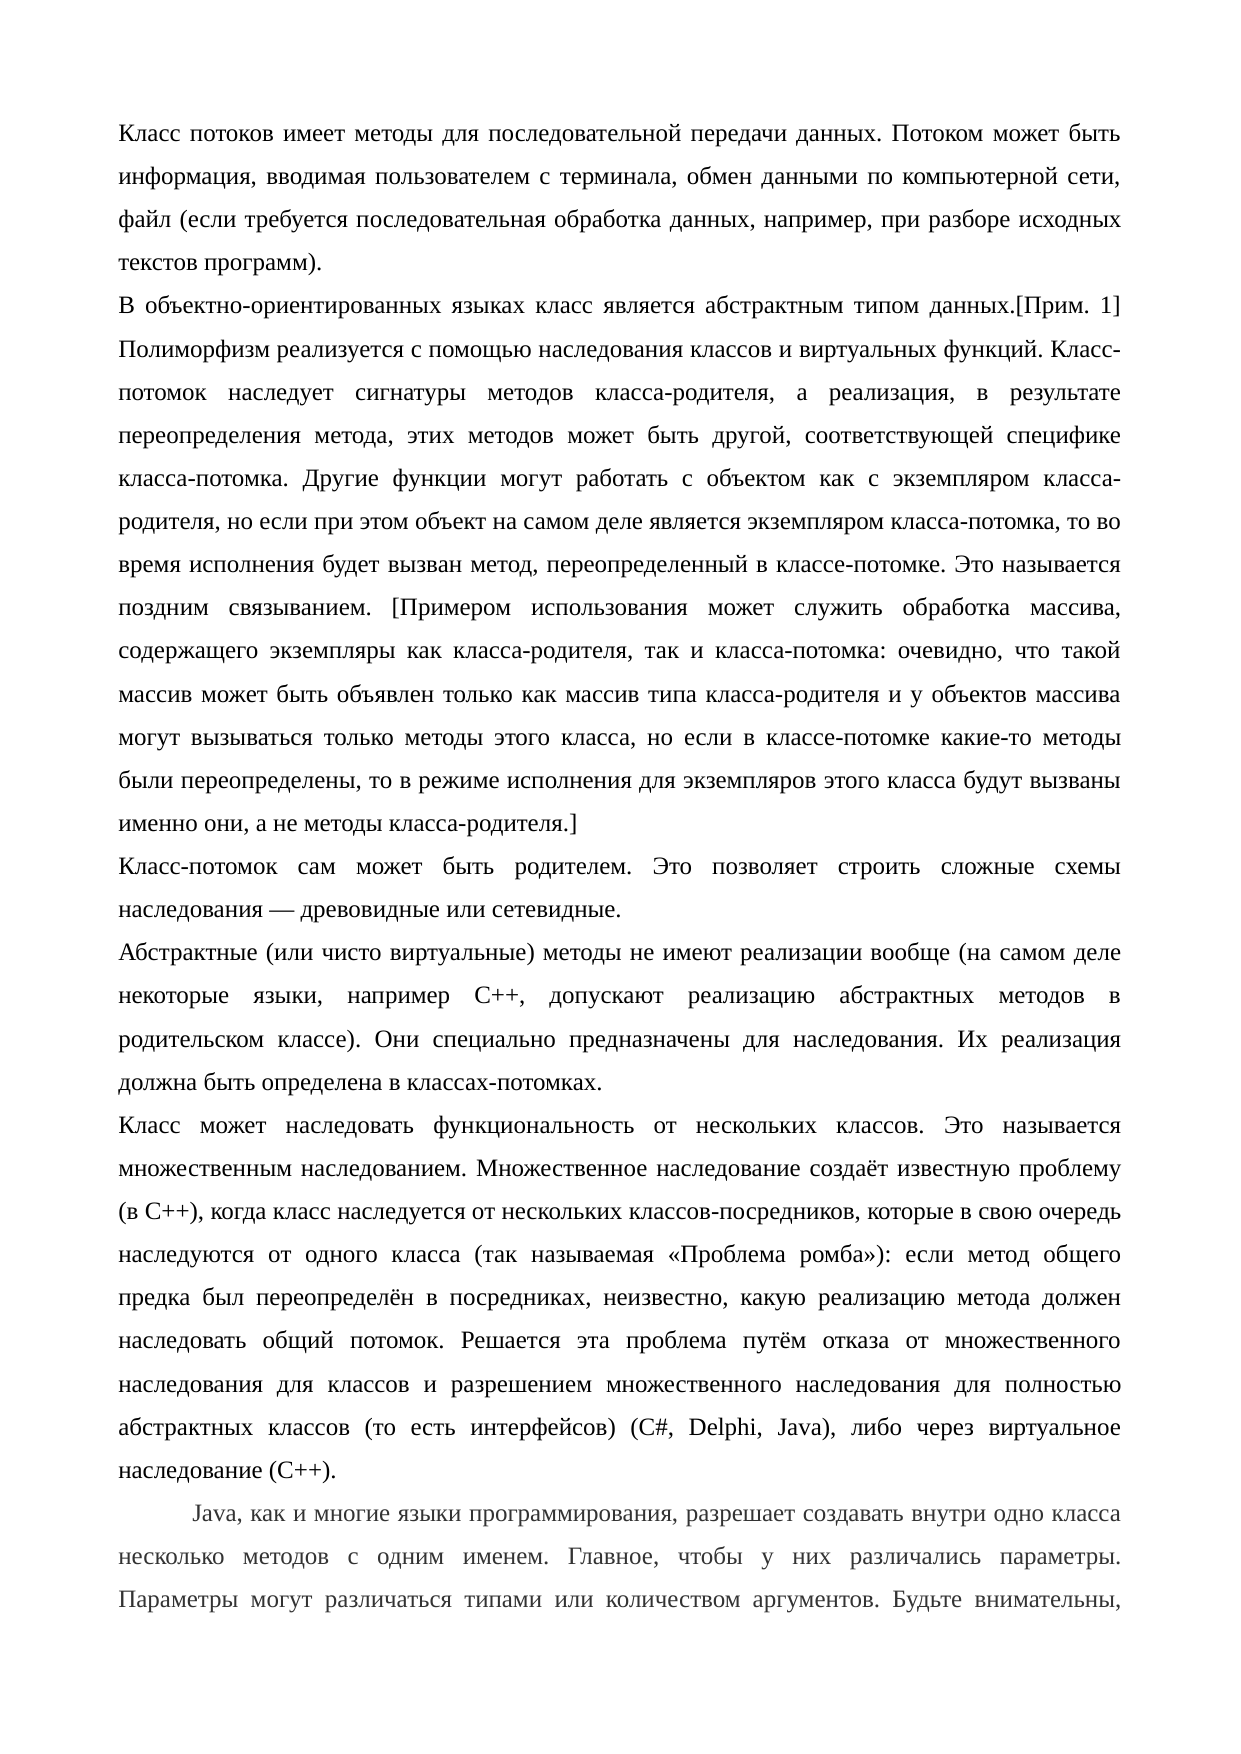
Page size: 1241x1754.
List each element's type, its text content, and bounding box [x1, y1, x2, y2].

text Абстрактные (или чисто виртуальные) методы не имеют реализации вообще (на самом деле некоторые языки, например C++, допускают реализацию абстрактных методов в родительском классе). Они специально предназначены для наследования. Их реализация должна быть определена в классах-потомках. [118, 937, 1122, 1096]
text Java, как и многие языки программирования, разрешает создавать внутри одно класса несколько методов с одним именем. Главное, чтобы у них различались параметры. Параметры могут различаться типами или количеством аргументов. Будьте внимательны, [118, 1498, 1122, 1613]
text Класс-потомок сам может быть родителем. Это позволяет строить сложные схемы наследования — древовидные или сетевидные. [118, 851, 1122, 923]
text Класс может наследовать функциональность от нескольких классов. Это называется множественным наследованием. Множественное наследование создаёт известную проблему (в C++), когда класс наследуется от нескольких классов-посредников, которые в свою очередь наследуются от одного класса (так называемая «Проблема ромба»): если метод общего предка был переопределён в посредниках, неизвестно, какую реализацию метода должен наследовать общий потомок. Решается эта проблема путём отказа от множественного наследования для классов и разрешением множественного наследования для полностью абстрактных классов (то есть интерфейсов) (C#, Delphi, Java), либо через виртуальное наследование (C++). [118, 1110, 1122, 1484]
text В объектно-ориентированных языках класс является абстрактным типом данных.[Прим. 1] Полиморфизм реализуется с помощью наследования классов и виртуальных функций. Класс-потомок наследует сигнатуры методов класса-родителя, а реализация, в результате переопределения метода, этих методов может быть другой, соответствующей специфике класса-потомка. Другие функции могут работать с объектом как с экземпляром класса-родителя, но если при этом объект на самом деле является экземпляром класса-потомка, то во время исполнения будет вызван метод, переопределенный в классе-потомке. Это называется поздним связыванием. [Примером использования может служить обработка массива, содержащего экземпляры как класса-родителя, так и класса-потомка: очевидно, что такой массив может быть объявлен только как массив типа класса-родителя и у объектов массива могут вызываться только методы этого класса, но если в классе-потомке какие-то методы были переопределены, то в режиме исполнения для экземпляров этого класса будут вызваны именно они, а не методы класса-родителя.] [118, 291, 1122, 837]
text Класс потоков имеет методы для последовательной передачи данных. Потоком может быть информация, вводимая пользователем с терминала, обмен данными по компьютерной сети, файл (если требуется последовательная обработка данных, например, при разборе исходных текстов программ). [118, 118, 1122, 276]
